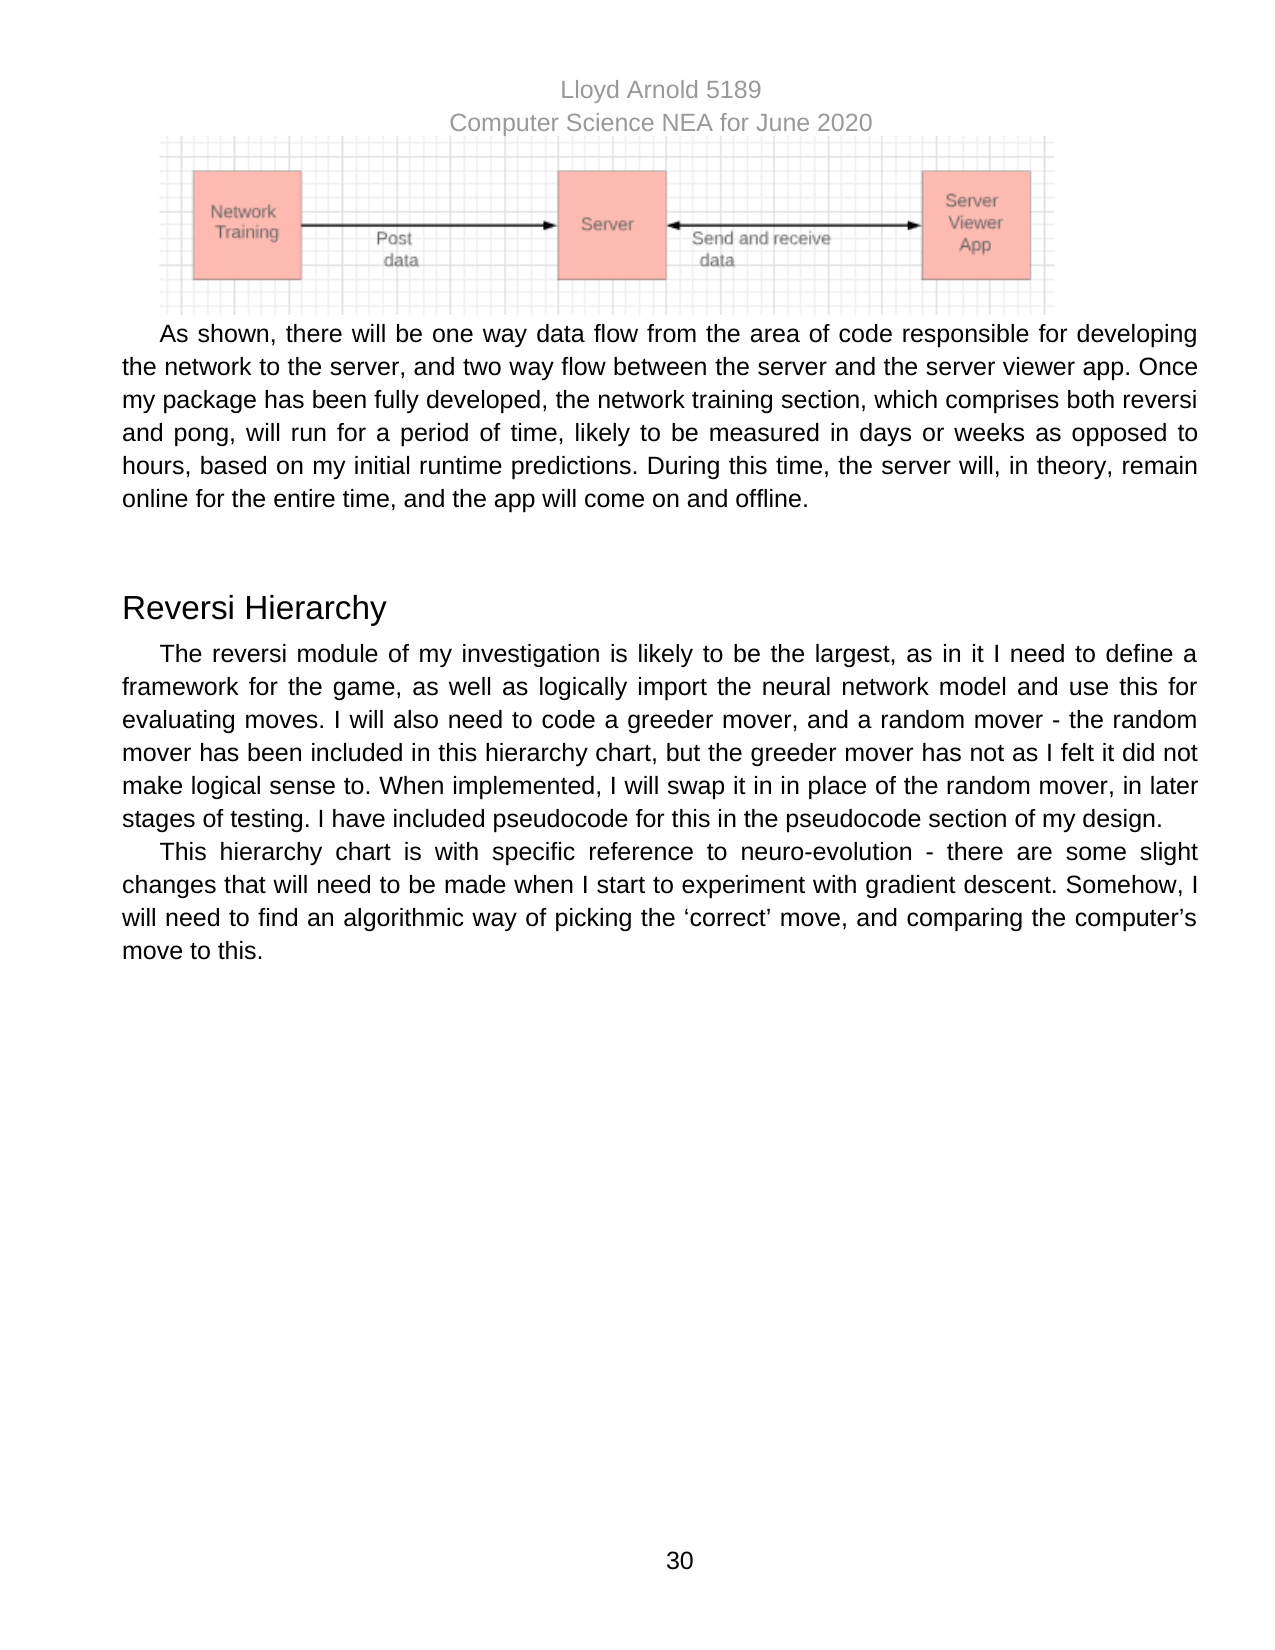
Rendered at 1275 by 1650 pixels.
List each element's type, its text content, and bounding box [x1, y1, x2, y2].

text As shown, there will be one way data flow from the area of code responsible for developing the network to the server, and two way flow between the server and the server viewer app. Once my package has been fully developed, the network training section, which comprises both reversi and pong, will run for a period of time, likely to be measured in days or weeks as opposed to hours, based on my initial runtime predictions. During this time, the server will, in theory, remain online for the entire time, and the app will come on and offline. [122, 319, 1200, 513]
picture [159, 136, 1055, 315]
subtitle Reversi Hierarchy [122, 588, 1200, 626]
text This hierarchy chart is with specific reference to neuro-evolution - there are some slight changes that will need to be made when I start to experiment with gradient descent. Somehow, I will need to find an algorithmic way of picking the ‘correct’ move, and comparing the computer’s move to this. [122, 837, 1200, 965]
text The reversi module of my investigation is likely to be the largest, as in it I need to define a framework for the game, as well as logically import the neural network model and use this for evaluating moves. I will also need to code a greeder mover, and a random mover - the random mover has been included in this hierarchy chart, but the greeder mover has not as I felt it did not make logical sense to. When implemented, I will swap it in in place of the random mover, in later stages of testing. I have included pseudocode for this in the pseudocode section of my design. [122, 639, 1200, 833]
